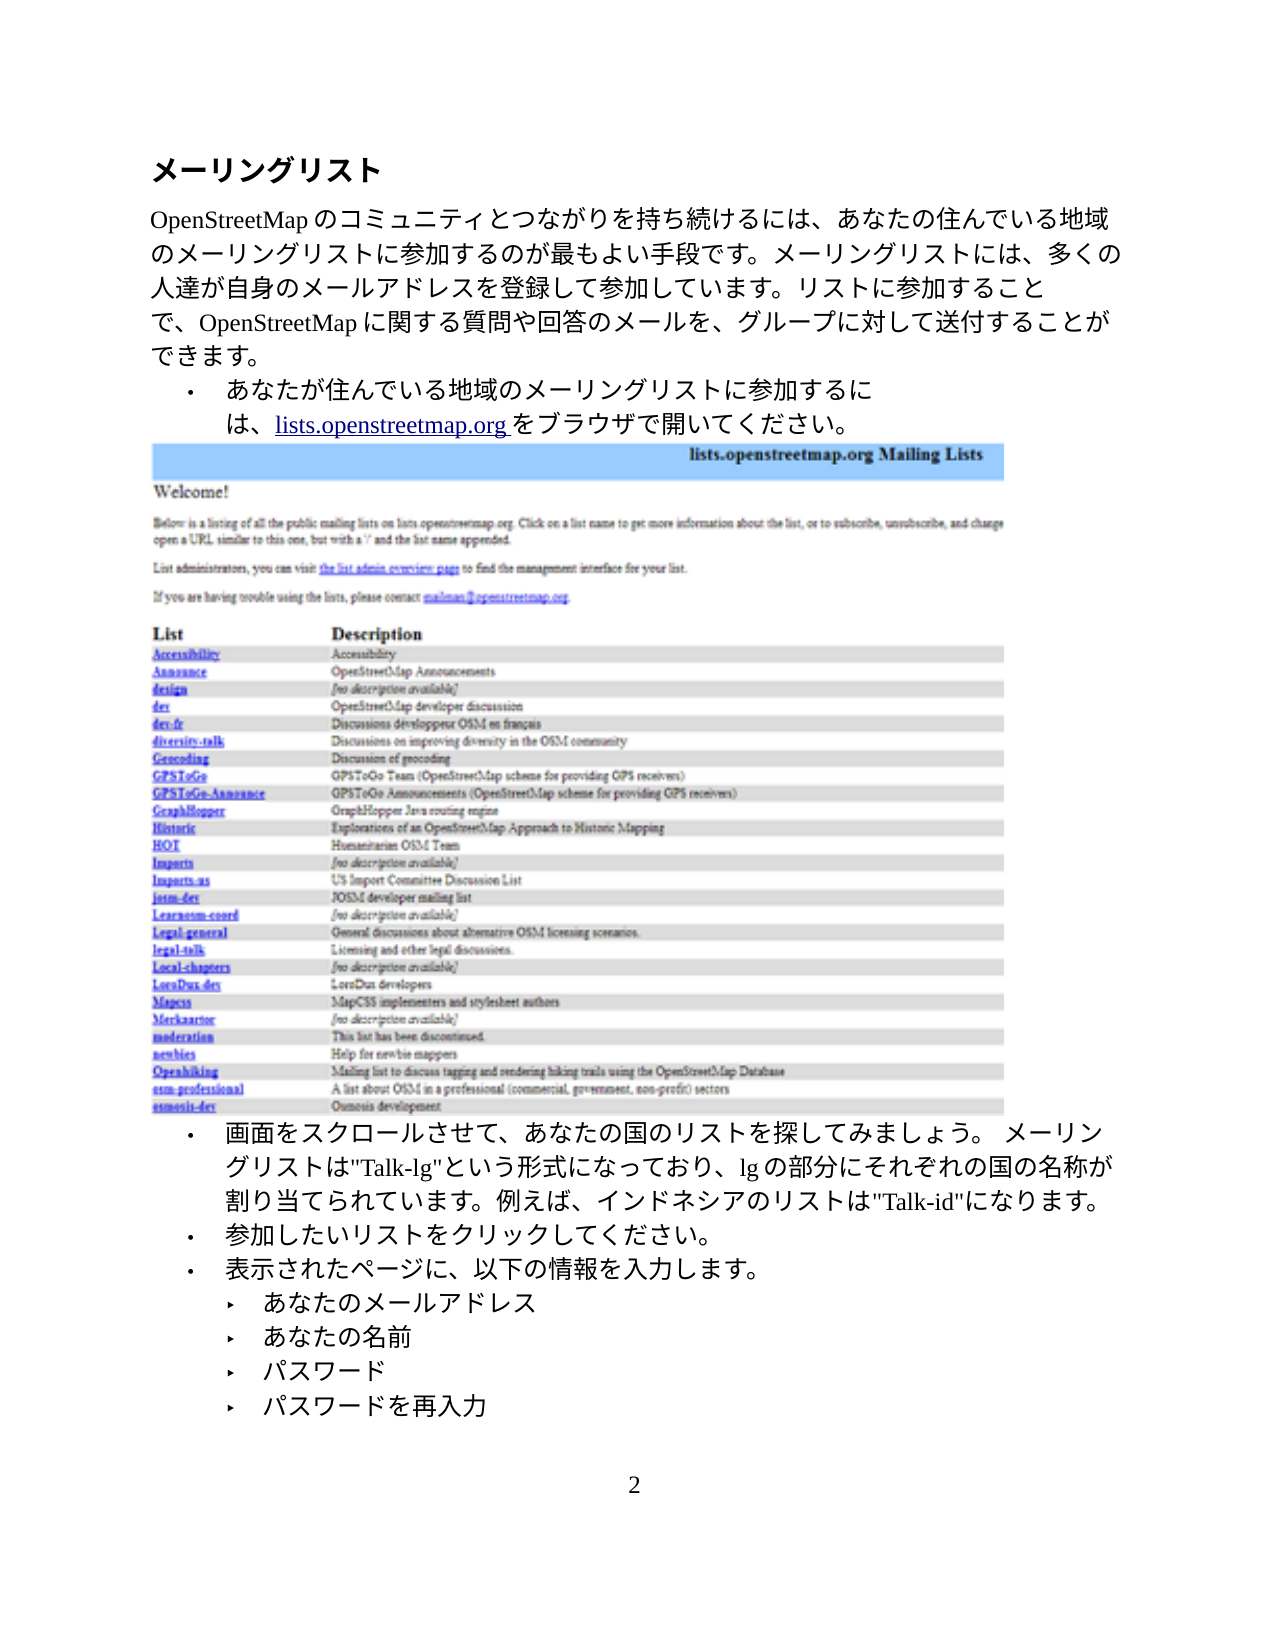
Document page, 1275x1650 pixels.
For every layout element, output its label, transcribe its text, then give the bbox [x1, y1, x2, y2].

list パスワードを再入力 [225, 1388, 1125, 1422]
list あなたの名前 [225, 1320, 1125, 1354]
list 参加したいリストをクリックしてください。 [187, 1218, 1125, 1252]
list 画面をスクロールさせて、あなたの国のリストを探してみましょう。 メーリングリストは"Talk-lg"という形式になっており、lgの部分にそれぞれの国の名称が割り当てられています。例えば、インドネシアのリストは"Talk-id"になります。 [187, 1116, 1125, 1218]
subtitle メーリングリスト [150, 150, 1125, 190]
list あなたのメールアドレス [225, 1286, 1125, 1320]
text OpenStreetMapのコミュニティとつながりを持ち続けるには、あなたの住んでいる地域のメーリングリストに参加するのが最もよい手段です。メーリングリストには、多くの人達が自身のメールアドレスを登録して参加しています。リストに参加することで、OpenStreetMapに関する質問や回答のメールを、グループに対して送付することができます。 [150, 202, 1125, 372]
picture [150, 440, 1005, 1116]
list パスワード [225, 1354, 1125, 1388]
list あなたが住んでいる地域のメーリングリストに参加するには、lists.openstreetmap.orgをブラウザで開いてください。 [187, 372, 1125, 441]
list 表示されたページに、以下の情報を入力します。 [187, 1252, 1125, 1286]
